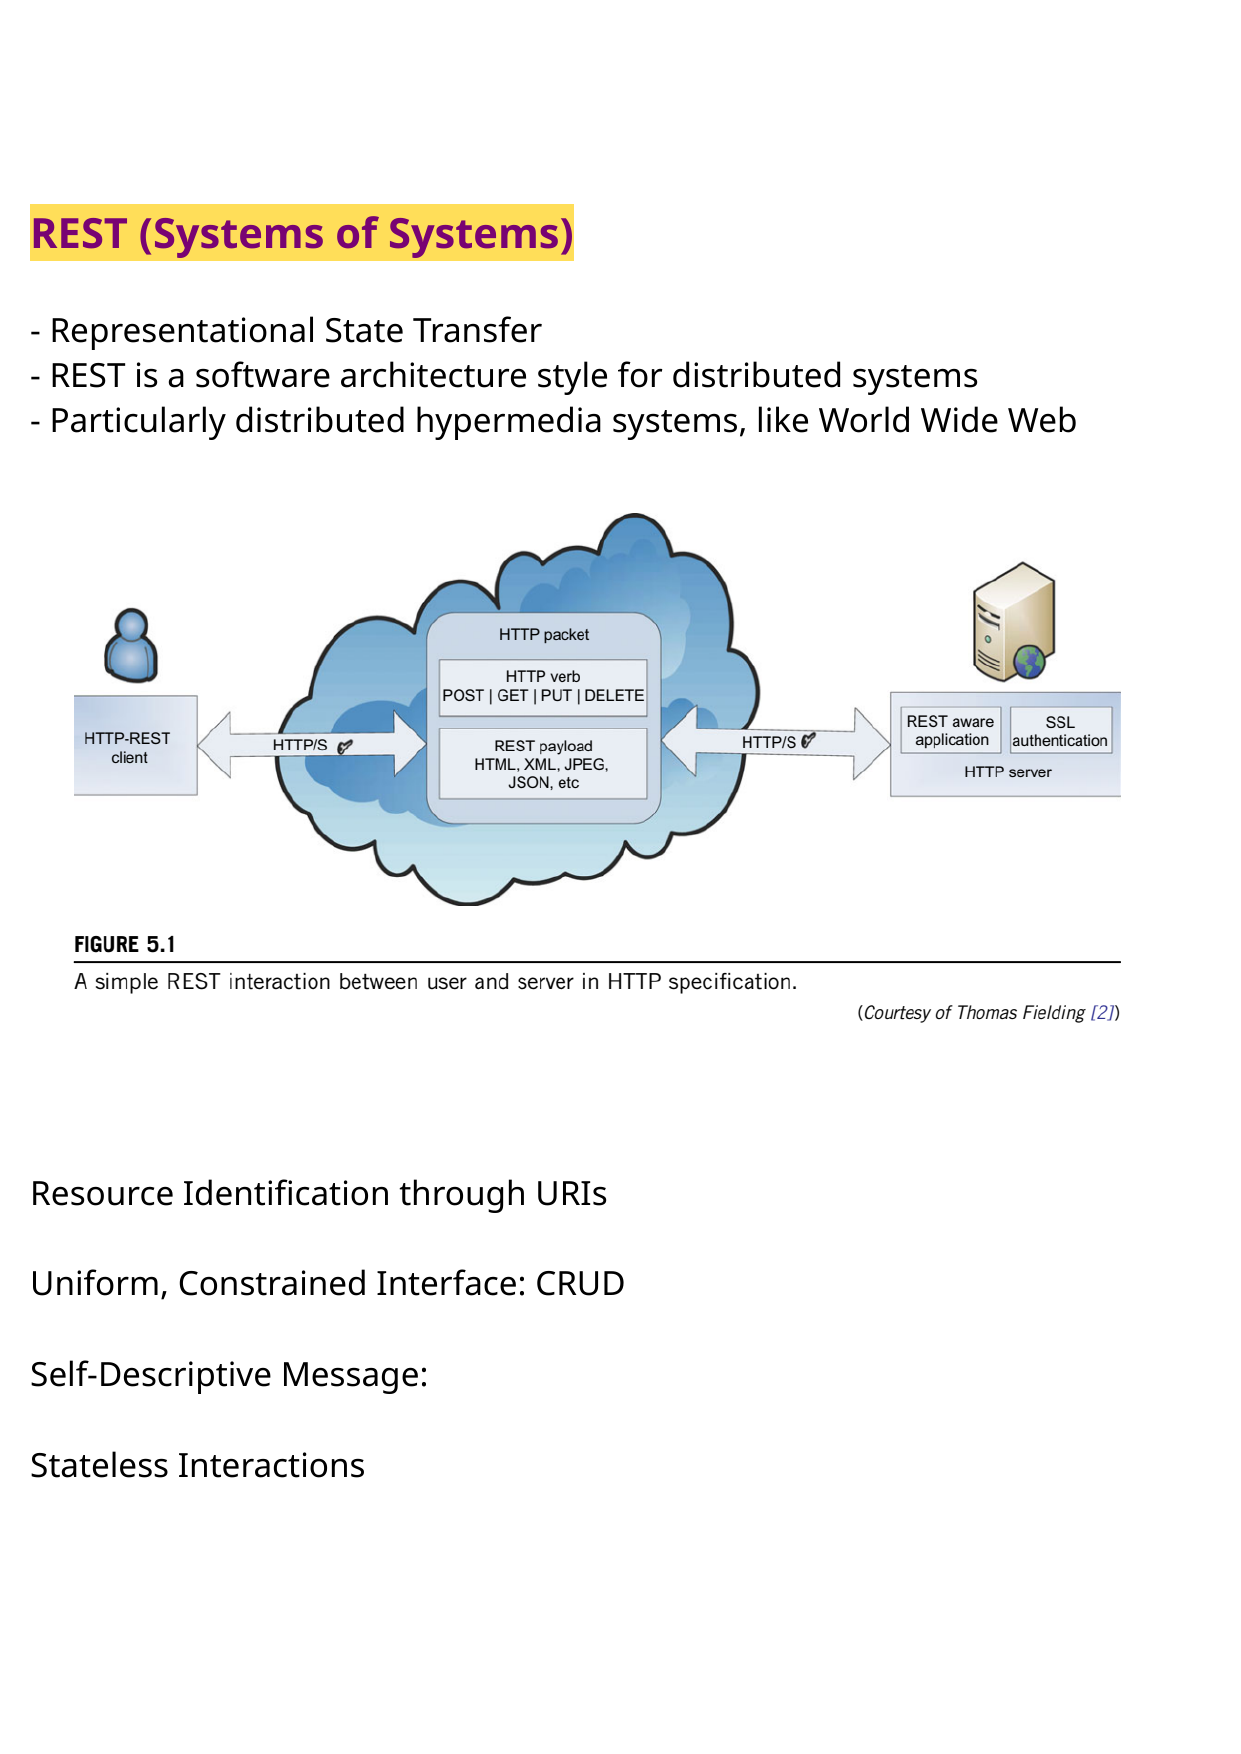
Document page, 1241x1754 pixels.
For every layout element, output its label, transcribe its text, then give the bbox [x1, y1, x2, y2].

picture [23, 476, 1204, 1045]
subtitle REST (Systems of Systems) [30, 204, 1211, 261]
subtitle - REST is a software architecture style for distributed systems [30, 352, 1211, 397]
subtitle Resource Identification through URIs [30, 1169, 1211, 1215]
subtitle Uniform, Constrained Interface: CRUD [30, 1260, 1211, 1306]
subtitle Stateless Interactions [30, 1442, 1211, 1487]
subtitle - Particularly distributed hypermedia systems, like World Wide Web [30, 397, 1211, 443]
subtitle - Representational State Transfer [30, 306, 1211, 352]
subtitle Self-Descriptive Message: [30, 1351, 1211, 1396]
